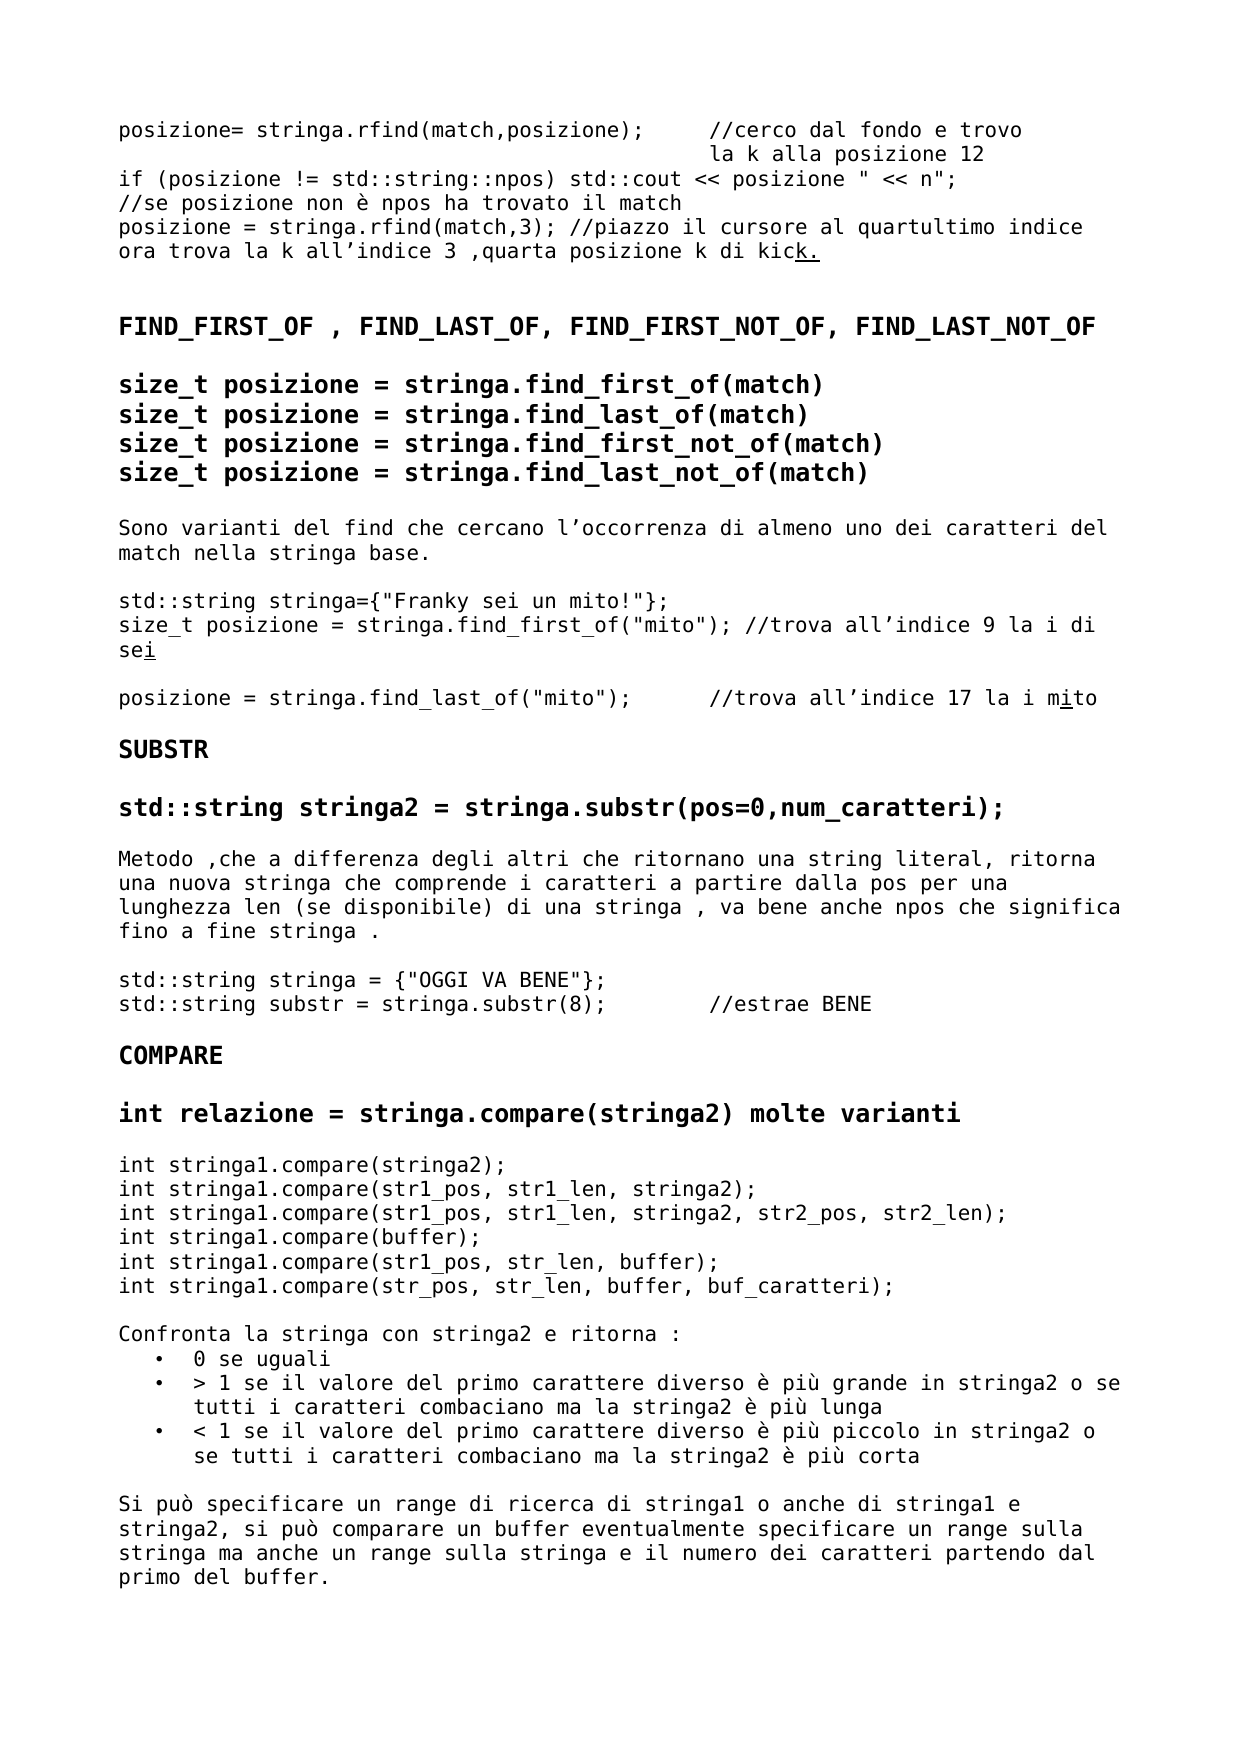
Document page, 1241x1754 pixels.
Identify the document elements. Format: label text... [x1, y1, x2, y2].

text int stringa1.compare(str1_pos, str_len, buffer); [118, 1250, 1122, 1274]
text Si può specificare un range di ricerca di stringa1 o anche di stringa1 e stringa2, si può comparare un buffer eventualmente specificare un range sulla stringa ma anche un range sulla stringa e il numero dei caratteri partendo dal primo del buffer. [118, 1492, 1122, 1589]
text size_t posizione = stringa.find_first_of(match) [118, 371, 1122, 400]
text posizione= stringa.rfind(match,posizione); //cerco dal fondo e trovo la k alla posizione 12 [118, 118, 1122, 167]
text int stringa1.compare(str_pos, str_len, buffer, buf_caratteri); [118, 1274, 1122, 1298]
text std::string stringa={"Franky sei un mito!"}; [118, 589, 1122, 613]
text SUBSTR [118, 735, 1122, 764]
list < 1 se il valore del primo carattere diverso è più piccolo in stringa2 o se tutti i caratteri combaciano ma la stringa2 è più corta [156, 1419, 1122, 1468]
text Metodo ,che a differenza degli altri che ritornano una string literal, ritorna una nuova stringa che comprende i caratteri a partire dalla pos per una lunghezza len (se disponibile) di una stringa , va bene anche npos che significa fino a fine stringa . [118, 847, 1122, 944]
text std::string stringa2 = stringa.substr(pos=0,num_caratteri); [118, 793, 1122, 822]
text std::string stringa = {"OGGI VA BENE"}; [118, 968, 1122, 992]
text std::string substr = stringa.substr(8); //estrae BENE [118, 992, 1122, 1017]
text size_t posizione = stringa.find_first_of("mito"); //trova all’indice 9 la i di sei [118, 613, 1122, 662]
text int stringa1.compare(str1_pos, str1_len, stringa2, str2_pos, str2_len); [118, 1201, 1122, 1225]
text ora trova la k all’indice 3 ,quarta posizione k di kick. [118, 239, 1122, 264]
list > 1 se il valore del primo carattere diverso è più grande in stringa2 o se tutti i caratteri combaciano ma la stringa2 è più lunga [156, 1371, 1122, 1419]
text posizione = stringa.find_last_of("mito"); //trova all’indice 17 la i mito [118, 686, 1122, 711]
text COMPARE [118, 1041, 1122, 1070]
text Sono varianti del find che cercano l’occorrenza di almeno uno dei caratteri del match nella stringa base. [118, 516, 1122, 565]
text posizione = stringa.rfind(match,3); //piazzo il cursore al quartultimo indice [118, 215, 1122, 239]
text int stringa1.compare(buffer); [118, 1225, 1122, 1250]
list 0 se uguali [156, 1347, 1122, 1371]
text int stringa1.compare(stringa2); [118, 1153, 1122, 1177]
text size_t posizione = stringa.find_last_not_of(match) [118, 458, 1122, 487]
text int relazione = stringa.compare(stringa2) molte varianti [118, 1099, 1122, 1128]
text int stringa1.compare(str1_pos, str1_len, stringa2); [118, 1177, 1122, 1201]
text FIND_FIRST_OF , FIND_LAST_OF, FIND_FIRST_NOT_OF, FIND_LAST_NOT_OF [118, 312, 1122, 341]
text size_t posizione = stringa.find_first_not_of(match) [118, 429, 1122, 458]
text size_t posizione = stringa.find_last_of(match) [118, 400, 1122, 429]
text //se posizione non è npos ha trovato il match [118, 191, 1122, 215]
text Confronta la stringa con stringa2 e ritorna : [118, 1322, 1122, 1347]
text if (posizione != std::string::npos) std::cout << posizione " << n"; [118, 167, 1122, 191]
